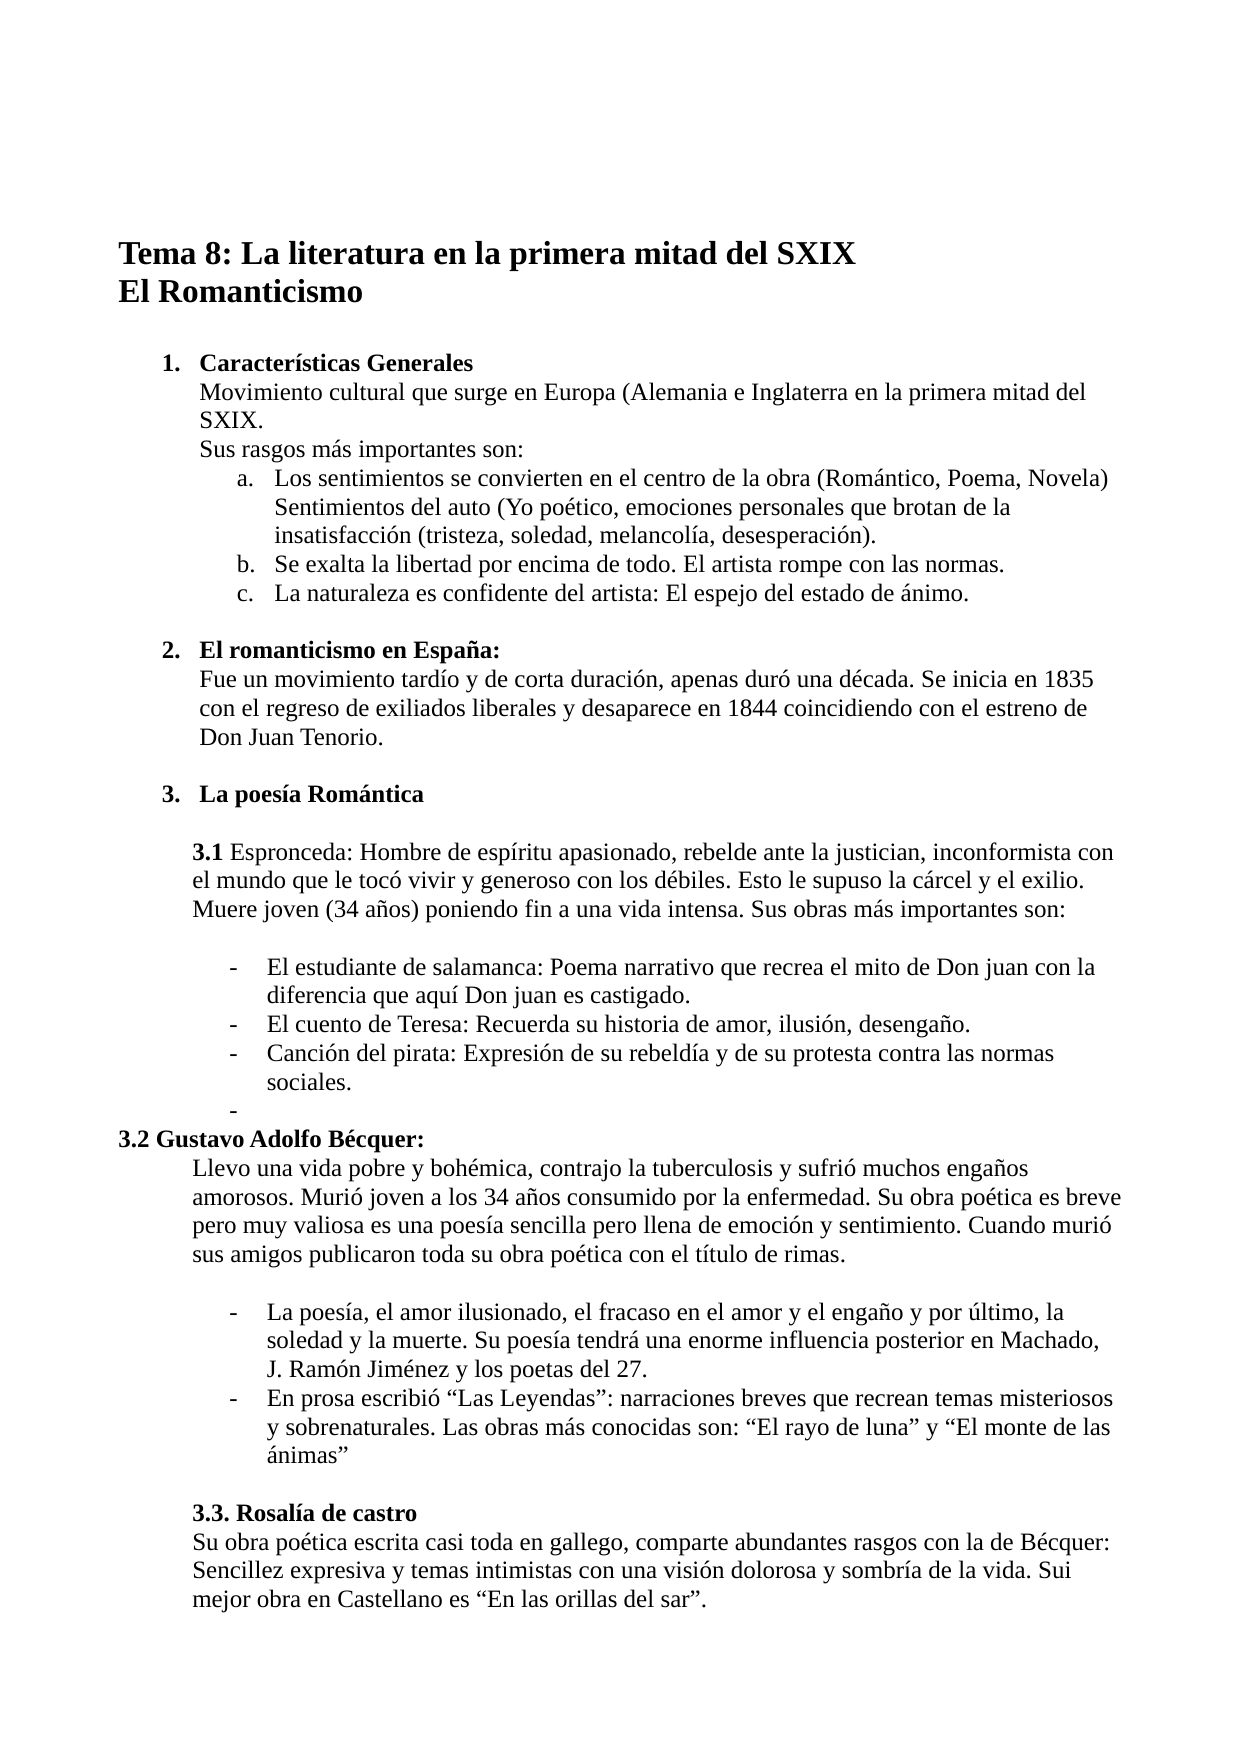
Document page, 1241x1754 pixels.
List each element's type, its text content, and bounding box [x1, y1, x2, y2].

list Canción del pirata: Expresión de su rebeldía y de su protesta contra las normas sociales. [229, 1038, 1122, 1096]
list Características Generales [162, 348, 1122, 377]
list Los sentimientos se convierten en el centro de la obra (Romántico, Poema, Novela) Sentimientos del auto (Yo poético, emociones personales que brotan de la insatisfacción (tristeza, soledad, melancolía, desesperación). [237, 463, 1122, 549]
list El estudiante de salamanca: Poema narrativo que recrea el mito de Don juan con la diferencia que aquí Don juan es castigado. [229, 952, 1122, 1009]
text Muere joven (34 años) poniendo fin a una vida intensa. Sus obras más importantes son: [162, 894, 1122, 923]
list La poesía Romántica [162, 779, 1122, 808]
text El Romanticismo [118, 271, 1122, 310]
list El cuento de Teresa: Recuerda su historia de amor, ilusión, desengaño. [229, 1009, 1122, 1038]
text Tema 8: La literatura en la primera mitad del SXIX [118, 233, 1122, 271]
list El romanticismo en España: [162, 636, 1122, 664]
list En prosa escribió “Las Leyendas”: narraciones breves que recrean temas misteriosos y sobrenaturales. Las obras más conocidas son: “El rayo de luna” y “El monte de las ánimas” [229, 1383, 1122, 1469]
text 3.2 Gustavo Adolfo Bécquer: [118, 1124, 1122, 1153]
list La poesía, el amor ilusionado, el fracaso en el amor y el engaño y por último, la soledad y la muerte. Su poesía tendrá una enorme influencia posterior en Machado, J. Ramón Jiménez y los poetas del 27. [229, 1297, 1122, 1383]
text Fue un movimiento tardío y de corta duración, apenas duró una década. Se inicia en 1835 con el regreso de exiliados liberales y desaparece en 1844 coincidiendo con el estreno de Don Juan Tenorio. [199, 664, 1122, 751]
list La naturaleza es confidente del artista: El espejo del estado de ánimo. [237, 578, 1122, 607]
text 3.1 Espronceda: Hombre de espíritu apasionado, rebelde ante la justician, inconformista con el mundo que le tocó vivir y generoso con los débiles. Esto le supuso la cárcel y el exilio. [192, 837, 1122, 894]
text Movimiento cultural que surge en Europa (Alemania e Inglaterra en la primera mitad del SXIX. [199, 377, 1122, 434]
text Sus rasgos más importantes son: [199, 434, 1122, 463]
text 3.3. Rosalía de castro [192, 1498, 1122, 1527]
text Llevo una vida pobre y bohémica, contrajo la tuberculosis y sufrió muchos engaños amorosos. Murió joven a los 34 años consumido por la enfermedad. Su obra poética es breve pero muy valiosa es una poesía sencilla pero llena de emoción y sentimiento. Cuando murió sus amigos publicaron toda su obra poética con el título de rimas. [192, 1153, 1122, 1268]
text Su obra poética escrita casi toda en gallego, comparte abundantes rasgos con la de Bécquer: Sencillez expresiva y temas intimistas con una visión dolorosa y sombría de la vida. Sui mejor obra en Castellano es “En las orillas del sar”. [192, 1527, 1122, 1613]
list Se exalta la libertad por encima de todo. El artista rompe con las normas. [237, 549, 1122, 578]
